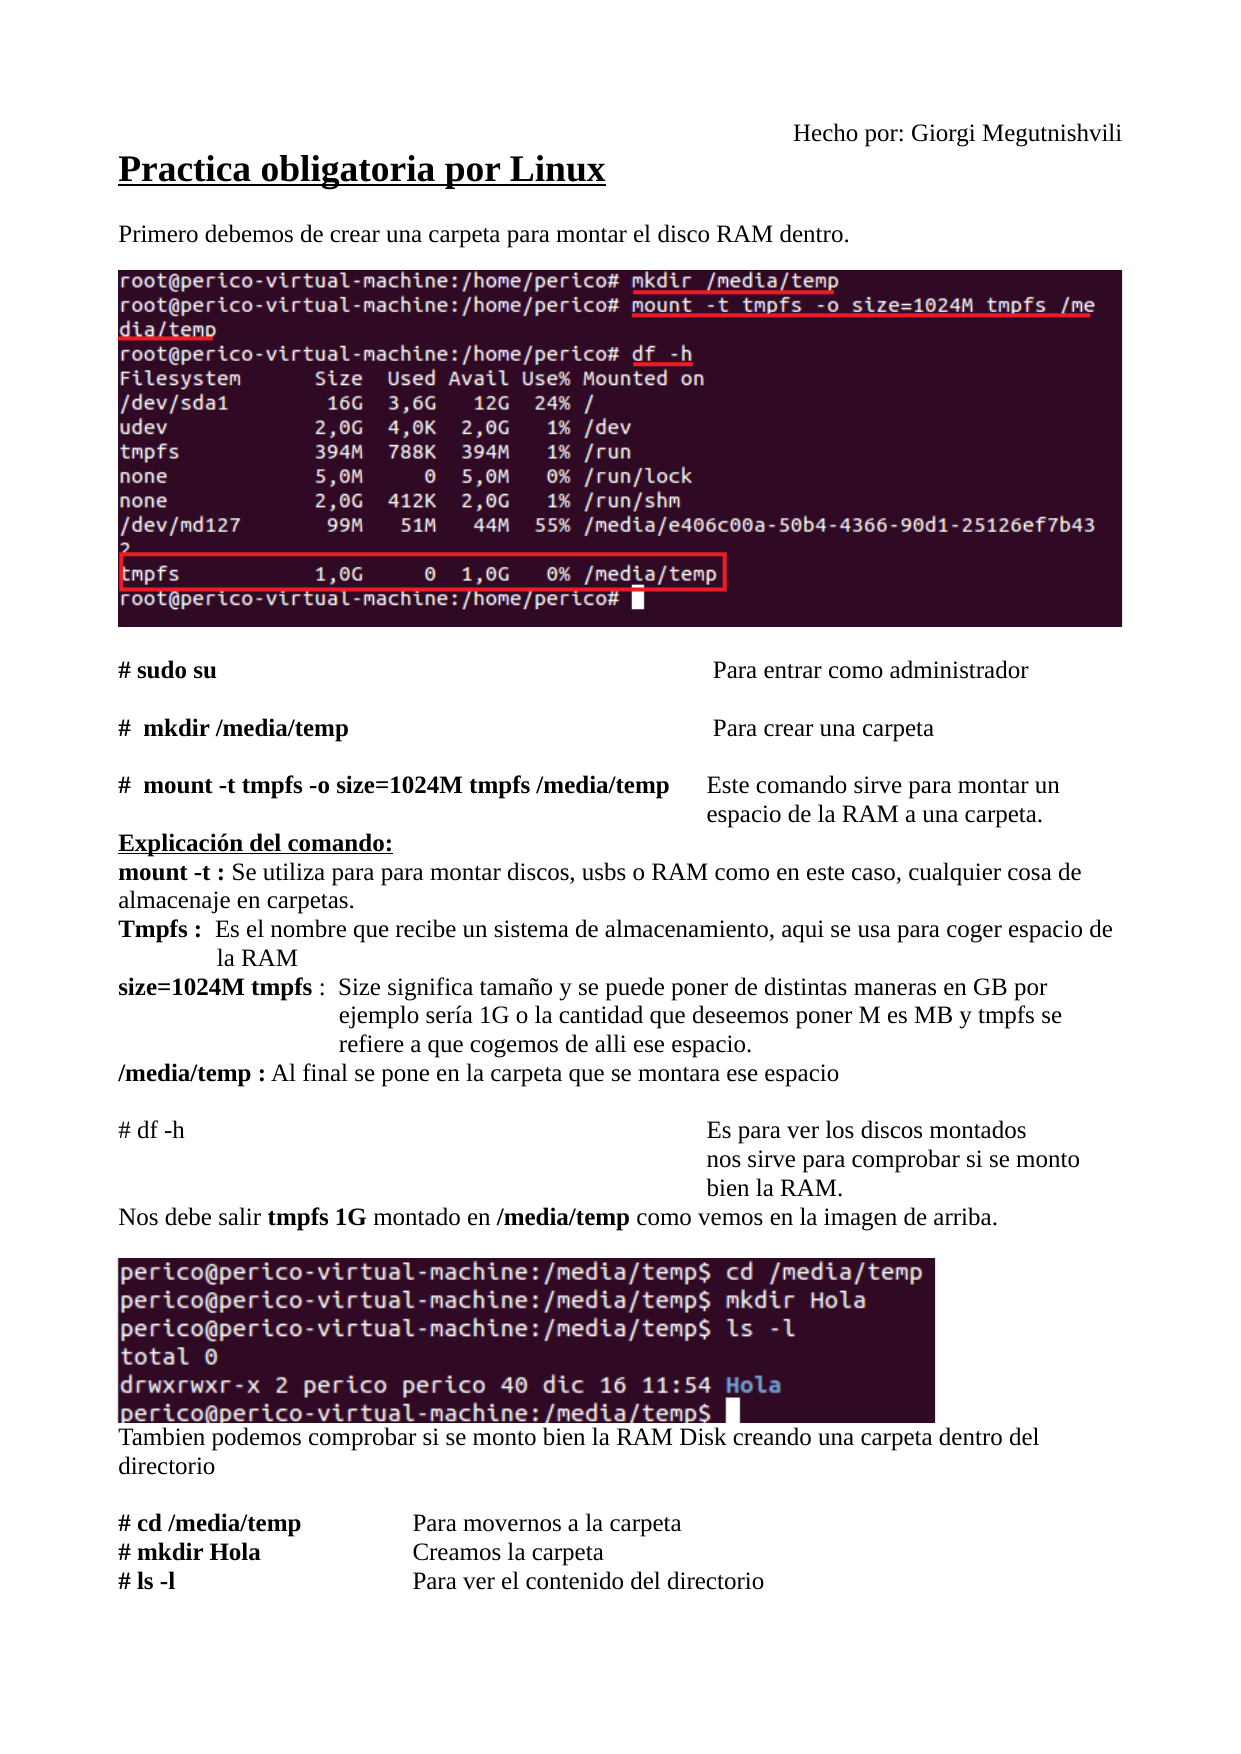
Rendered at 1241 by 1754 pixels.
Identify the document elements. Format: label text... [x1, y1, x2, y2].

text Explicación del comando: [118, 828, 1122, 857]
text # df -h Es para ver los discos montados [118, 1116, 1122, 1144]
text # cd /media/temp Para movernos a la carpeta [118, 1508, 1122, 1537]
text # mkdir /media/temp Para crear una carpeta [118, 713, 1122, 742]
text # sudo su Para entrar como administrador [118, 656, 1122, 684]
text # mount -t tmpfs -o size=1024M tmpfs /media/temp Este comando sirve para montar un espacio de la RAM a una carpeta. [118, 771, 1122, 828]
text # mkdir Hola Creamos la carpeta [118, 1537, 1122, 1566]
text Practica obligatoria por Linux [118, 147, 1122, 190]
text /media/temp : Al final se pone en la carpeta que se montara ese espacio [118, 1058, 1122, 1087]
picture [118, 270, 1123, 627]
text size=1024M tmpfs : Size significa tamaño y se puede poner de distintas maneras en GB por ejemplo sería 1G o la cantidad que deseemos poner M es MB y tmpfs se refiere a que cogemos de alli ese espacio. [118, 972, 1122, 1058]
text # ls -l Para ver el contenido del directorio [118, 1566, 1122, 1595]
text bien la RAM. [118, 1173, 1122, 1202]
text mount -t : Se utiliza para para montar discos, usbs o RAM como en este caso, cualquier cosa de almacenaje en carpetas. [118, 857, 1122, 914]
text nos sirve para comprobar si se monto [118, 1144, 1122, 1173]
picture [117, 1258, 936, 1423]
text Nos debe salir tmpfs 1G montado en /media/temp como vemos en la imagen de arriba. [118, 1202, 1122, 1231]
text Tambien podemos comprobar si se monto bien la RAM Disk creando una carpeta dentro del directorio [118, 1231, 1122, 1480]
text Tmpfs : Es el nombre que recibe un sistema de almacenamiento, aqui se usa para coger espacio de la RAM [118, 914, 1122, 972]
text Hecho por: Giorgi Megutnishvili [118, 118, 1122, 147]
text Primero debemos de crear una carpeta para montar el disco RAM dentro. [118, 219, 1122, 247]
